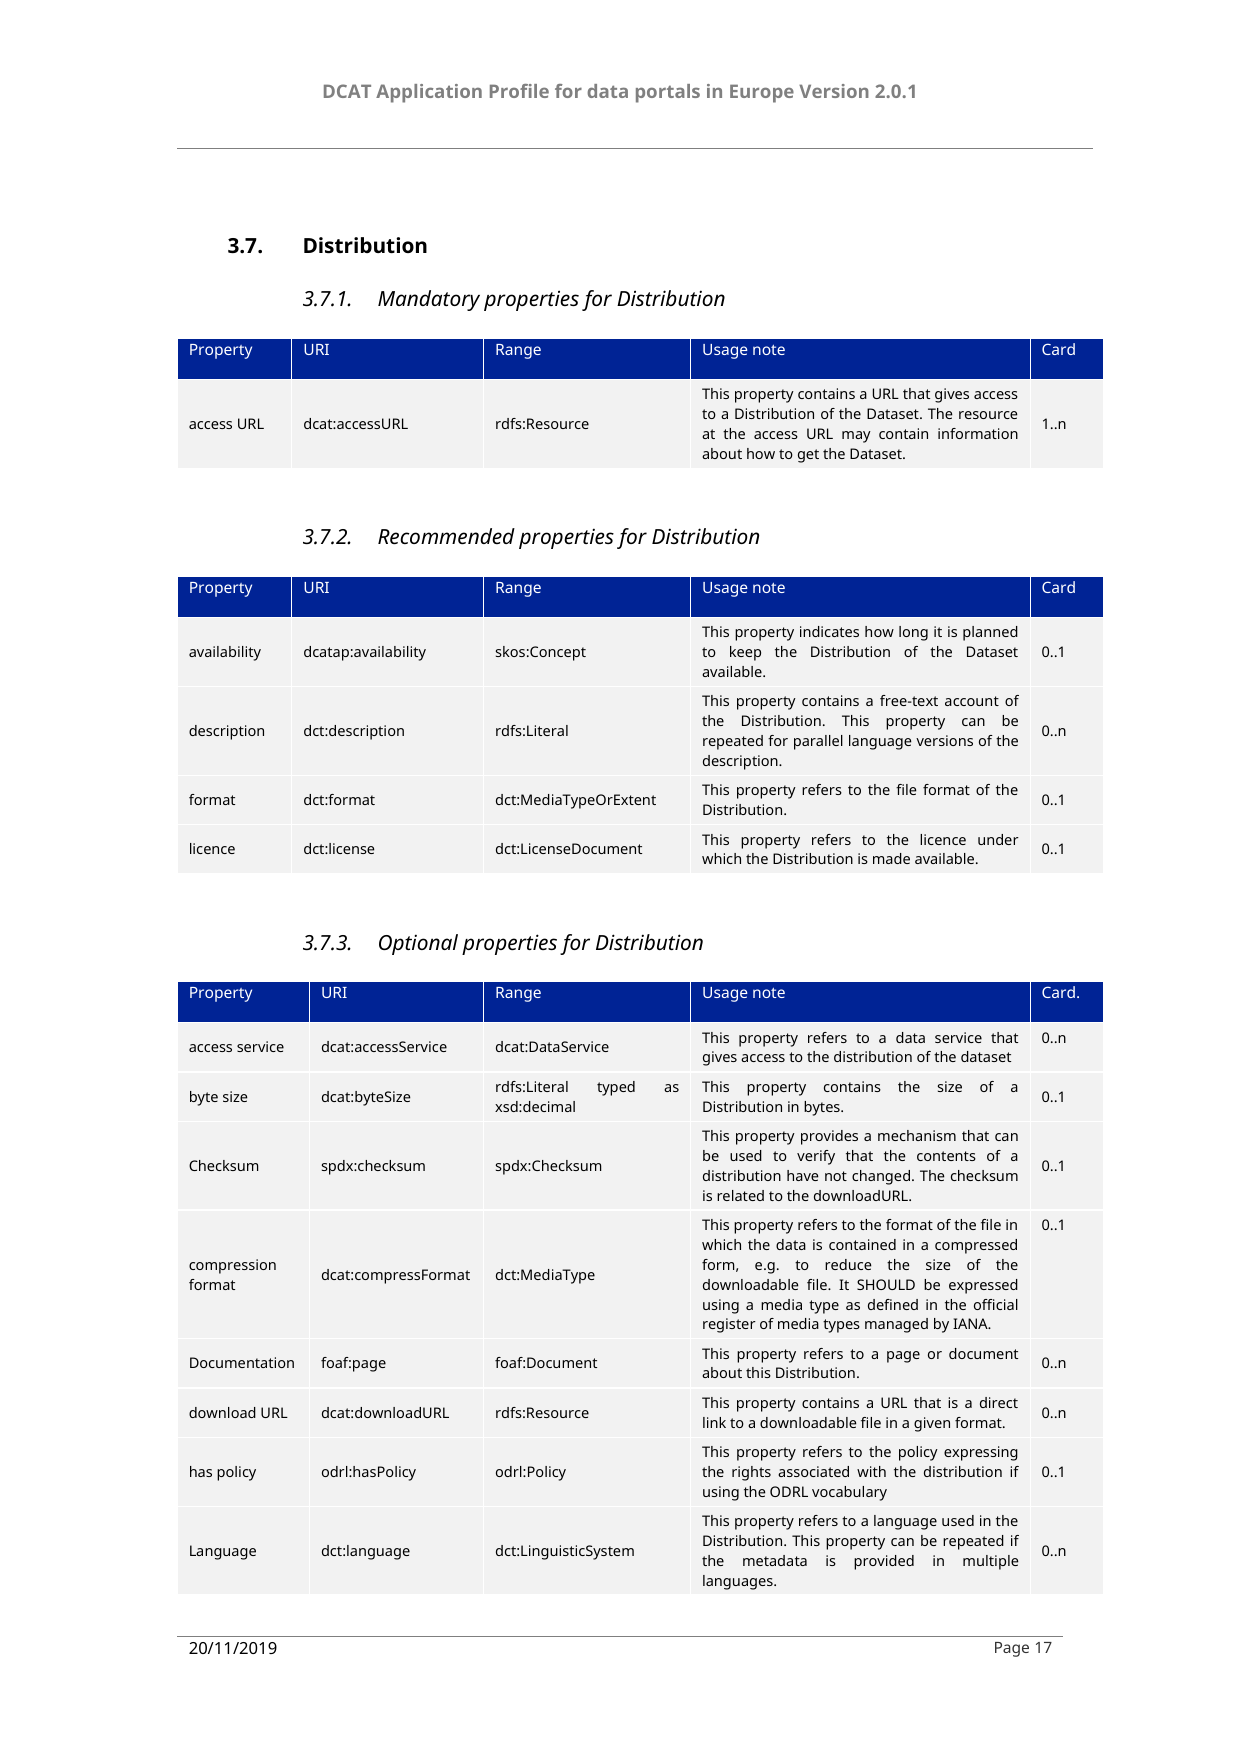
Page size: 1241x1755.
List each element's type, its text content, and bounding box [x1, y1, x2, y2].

table_cell Documentation [178, 1339, 309, 1387]
subtitle Recommended properties for Distribution [302, 522, 1063, 551]
table_cell This property refers to a data service that gives access to the distribution of the dataset [691, 1023, 1030, 1071]
table_cell availability [178, 618, 291, 686]
table_cell 1..n [1031, 380, 1103, 468]
table_cell dcat:accessURL [292, 380, 483, 468]
table_header Property [178, 577, 291, 617]
table_header Card [1031, 577, 1103, 617]
table_cell 0..n [1031, 1507, 1103, 1594]
table_cell 0..1 [1031, 1073, 1103, 1121]
table_cell This property contains a free-text account of the Distribution. This property can be repeated for parallel language versions of the description. [691, 687, 1030, 775]
table_cell dct:license [292, 825, 483, 873]
table_cell dcat:byteSize [310, 1073, 483, 1121]
table_cell This property contains the size of a Distribution in bytes. [691, 1073, 1030, 1121]
subtitle Optional properties for Distribution [302, 928, 1063, 956]
subtitle Mandatory properties for Distribution [302, 284, 1063, 313]
table_cell Language [178, 1507, 309, 1594]
table_cell dct:format [292, 776, 483, 824]
table_header Usage note [691, 577, 1030, 617]
table_cell This property refers to the file format of the Distribution. [691, 776, 1030, 824]
table_header Card [1031, 339, 1103, 379]
table_cell This property indicates how long it is planned to keep the Distribution of the Dataset available. [691, 618, 1030, 686]
table_cell spdx:checksum [310, 1122, 483, 1209]
table_cell dct:description [292, 687, 483, 775]
table_cell 0..n [1031, 1389, 1103, 1437]
table_cell odrl:Policy [484, 1438, 690, 1506]
table_cell description [178, 687, 291, 775]
table_cell dct:LinguisticSystem [484, 1507, 690, 1594]
table_cell 0..1 [1031, 825, 1103, 873]
table_cell 0..1 [1031, 1438, 1103, 1506]
table_cell 0..n [1031, 1023, 1103, 1071]
table_cell rdfs:Resource [484, 1389, 690, 1437]
table_cell licence [178, 825, 291, 873]
table_cell dcat:compressFormat [310, 1211, 483, 1338]
table_header Property [178, 982, 309, 1022]
table_cell This property refers to a page or document about this Distribution. [691, 1339, 1030, 1387]
table_cell rdfs:Literal typed as xsd:decimal [484, 1073, 690, 1121]
table_header Usage note [691, 339, 1030, 379]
table_cell rdfs:Literal [484, 687, 690, 775]
table_cell byte size [178, 1073, 309, 1121]
table_header Card. [1031, 982, 1103, 1022]
table_cell dcat:DataService [484, 1023, 690, 1071]
table_cell dct:MediaTypeOrExtent [484, 776, 690, 824]
table_cell rdfs:Resource [484, 380, 690, 468]
table_cell dcat:downloadURL [310, 1389, 483, 1437]
table_cell foaf:Document [484, 1339, 690, 1387]
table_cell This property refers to the licence under which the Distribution is made available. [691, 825, 1030, 873]
table_header URI [292, 577, 483, 617]
table_cell This property provides a mechanism that can be used to verify that the contents of a distribution have not changed. The checksum is related to the downloadURL. [691, 1122, 1030, 1209]
table_cell compression format [178, 1211, 309, 1338]
table_cell has policy [178, 1438, 309, 1506]
table_cell 0..1 [1031, 618, 1103, 686]
table_cell dct:LicenseDocument [484, 825, 690, 873]
table_cell This property refers to the format of the file in which the data is contained in a compressed form, e.g. to reduce the size of the downloadable file. It SHOULD be expressed using a media type as defined in the official register of media types managed by IANA. [691, 1211, 1030, 1338]
table_cell access URL [178, 380, 291, 468]
table_cell format [178, 776, 291, 824]
table_cell spdx:Checksum [484, 1122, 690, 1209]
table_cell 0..n [1031, 1339, 1103, 1387]
table_cell skos:Concept [484, 618, 690, 686]
table_cell dct:language [310, 1507, 483, 1594]
table_cell Checksum [178, 1122, 309, 1209]
table_header URI [310, 982, 483, 1022]
table_cell odrl:hasPolicy [310, 1438, 483, 1506]
table_cell This property contains a URL that gives access to a Distribution of the Dataset. The resource at the access URL may contain information about how to get the Dataset. [691, 380, 1030, 468]
table_cell access service [178, 1023, 309, 1071]
table_cell 0..1 [1031, 776, 1103, 824]
table_header Range [484, 577, 690, 617]
table_header Usage note [691, 982, 1030, 1022]
table_cell This property refers to the policy expressing the rights associated with the distribution if using the ODRL vocabulary [691, 1438, 1030, 1506]
table_cell download URL [178, 1389, 309, 1437]
table_header Range [484, 339, 690, 379]
table_header URI [292, 339, 483, 379]
table_cell 0..1 [1031, 1122, 1103, 1209]
table_cell This property contains a URL that is a direct link to a downloadable file in a given format. [691, 1389, 1030, 1437]
table_cell dct:MediaType [484, 1211, 690, 1338]
table_cell This property refers to a language used in the Distribution. This property can be repeated if the metadata is provided in multiple languages. [691, 1507, 1030, 1594]
table_cell dcat:accessService [310, 1023, 483, 1071]
table_cell dcatap:availability [292, 618, 483, 686]
table_cell foaf:page [310, 1339, 483, 1387]
table_cell 0..n [1031, 687, 1103, 775]
subtitle Distribution [227, 231, 1063, 259]
table_header Property [178, 339, 291, 379]
table_cell 0..1 [1031, 1211, 1103, 1338]
table_header Range [484, 982, 690, 1022]
